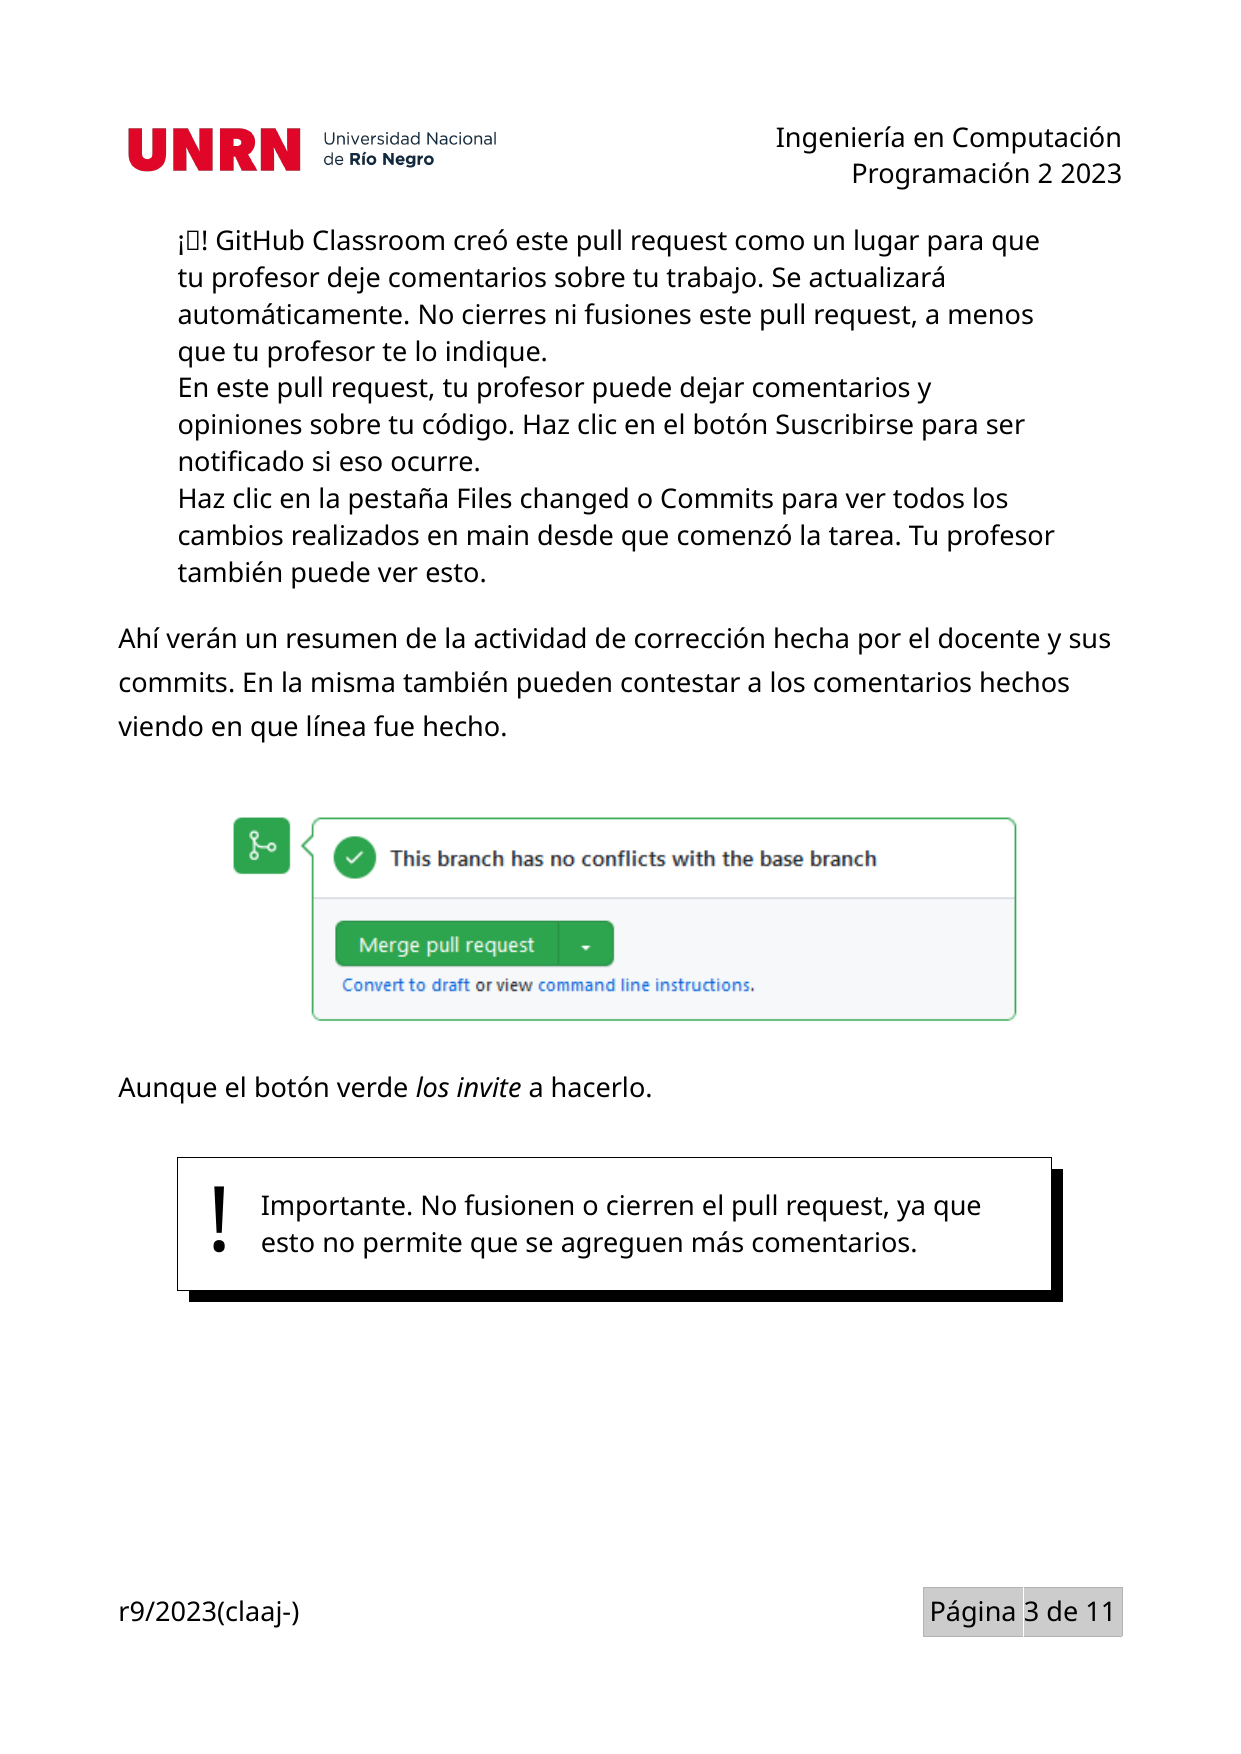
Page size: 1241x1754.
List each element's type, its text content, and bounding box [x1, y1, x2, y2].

text En este pull request, tu profesor puede dejar comentarios y opiniones sobre tu código. Haz clic en el botón Suscribirse para ser notificado si eso ocurre. [177, 369, 1063, 479]
text Haz clic en la pestaña Files changed o Commits para ver todos los cambios realizados en main desde que comenzó la tarea. Tu profesor también puede ver esto. [177, 479, 1063, 590]
text Aunque el botón verde los invite a hacerlo. [118, 767, 1122, 1106]
picture [212, 796, 1028, 1032]
picture [118, 118, 505, 180]
text ¡👋! GitHub Classroom creó este pull request como un lugar para que tu profesor deje comentarios sobre tu trabajo. Se actualizará automáticamente. No cierres ni fusiones este pull request, a menos que tu profesor te lo indique. [177, 221, 1063, 369]
text Ahí verán un resumen de la actividad de corrección hecha por el docente y sus commits. En la misma también pueden contestar a los comentarios hechos viendo en que línea fue hecho. [118, 619, 1122, 745]
text !Importante. No fusionen o cierren el pull request, ya que esto no permite que se agreguen más comentarios. [178, 1158, 1051, 1290]
